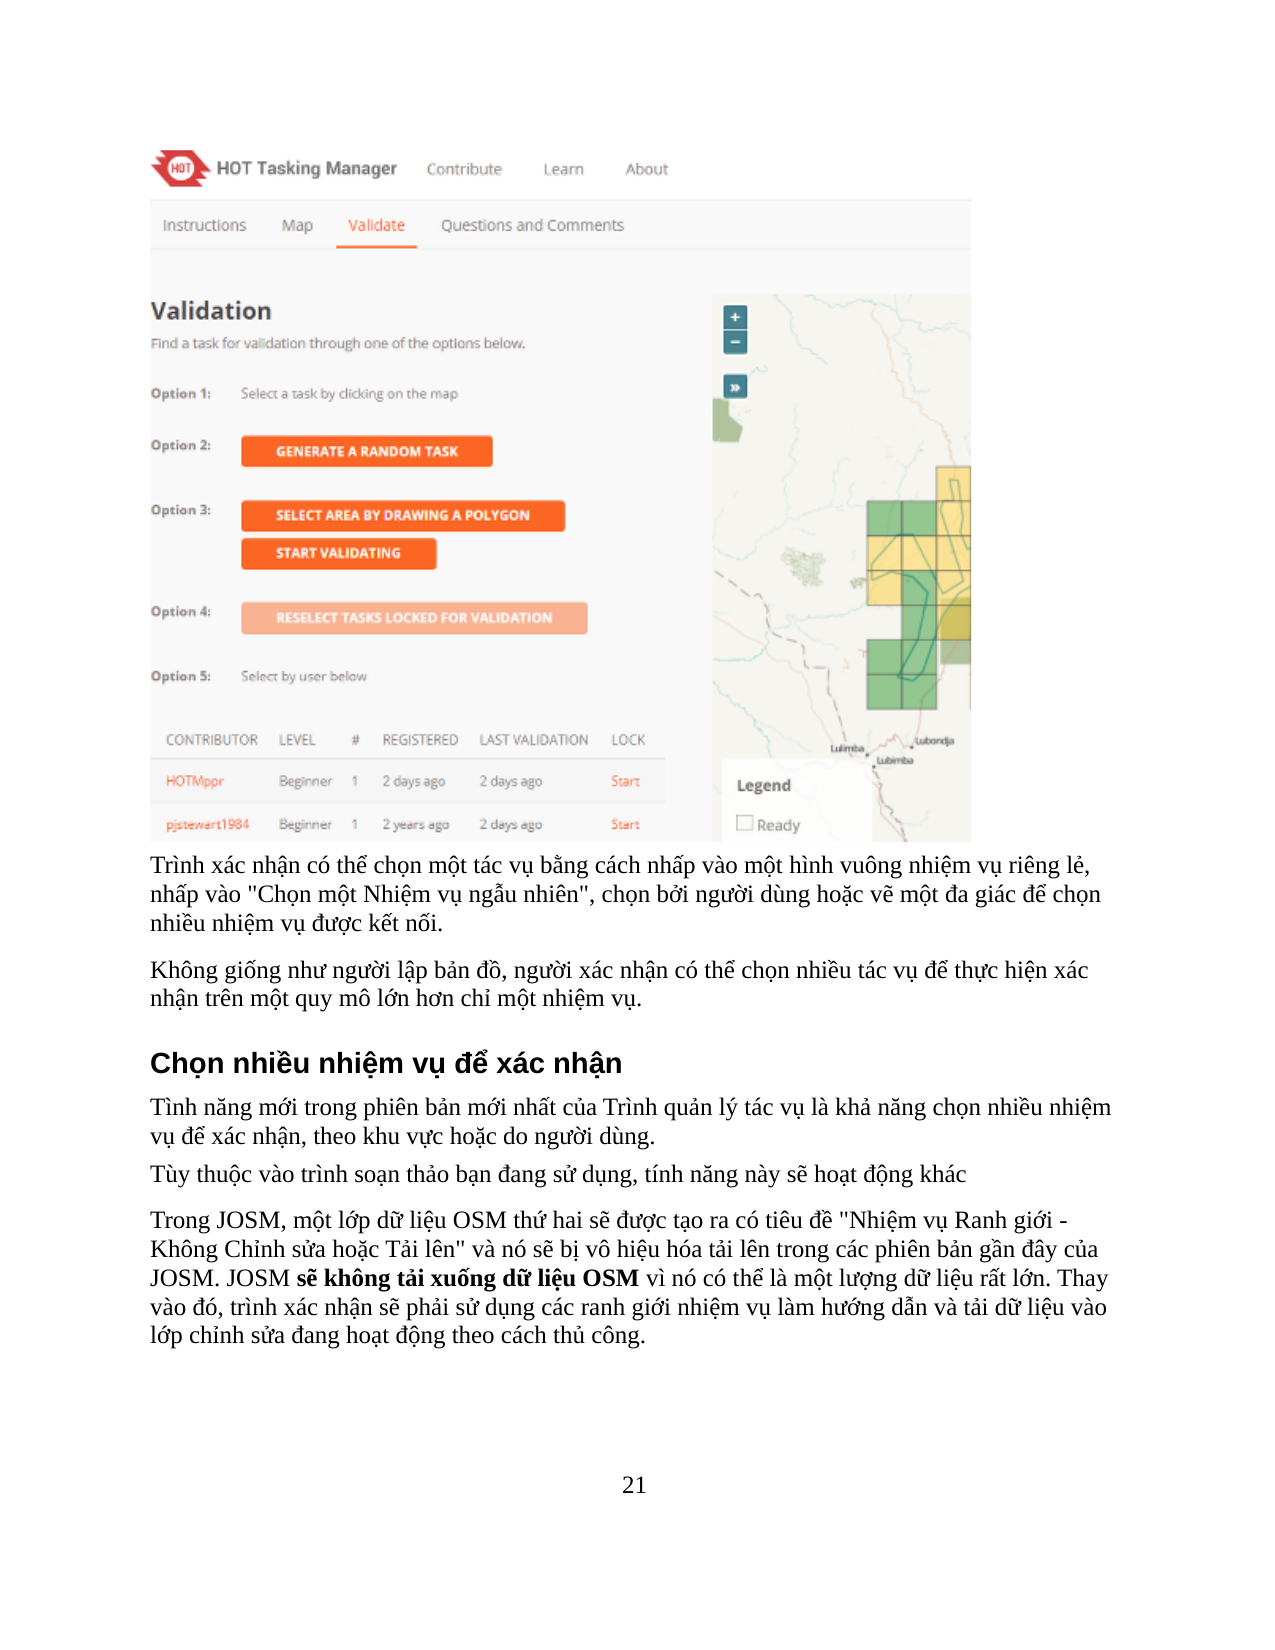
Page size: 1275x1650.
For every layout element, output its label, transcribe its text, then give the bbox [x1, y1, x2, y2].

text Trong JOSM, một lớp dữ liệu OSM thứ hai sẽ được tạo ra có tiêu đề "Nhiệm vụ Ranh giới - Không Chỉnh sửa hoặc Tải lên" và nó sẽ bị vô hiệu hóa tải lên trong các phiên bản gần đây của JOSM. JOSM sẽ không tải xuống dữ liệu OSM vì nó có thể là một lượng dữ liệu rất lớn. Thay vào đó, trình xác nhận sẽ phải sử dụng các ranh giới nhiệm vụ làm hướng dẫn và tải dữ liệu vào lớp chỉnh sửa đang hoạt động theo cách thủ công. [150, 1205, 1125, 1349]
picture [150, 150, 972, 842]
text Trình xác nhận có thể chọn một tác vụ bằng cách nhấp vào một hình vuông nhiệm vụ riêng lẻ, nhấp vào "Chọn một Nhiệm vụ ngẫu nhiên", chọn bởi người dùng hoặc vẽ một đa giác để chọn nhiều nhiệm vụ được kết nối. [150, 851, 1125, 937]
subtitle Chọn nhiều nhiệm vụ để xác nhận [150, 1046, 1125, 1080]
text Tình năng mới trong phiên bản mới nhất của Trình quản lý tác vụ là khả năng chọn nhiều nhiệm vụ để xác nhận, theo khu vực hoặc do người dùng. [150, 1092, 1125, 1150]
text Tùy thuộc vào trình soạn thảo bạn đang sử dụng, tính năng này sẽ hoạt động khác [150, 1159, 1125, 1187]
text Không giống như người lập bản đồ, người xác nhận có thể chọn nhiều tác vụ để thực hiện xác nhận trên một quy mô lớn hơn chỉ một nhiệm vụ. [150, 955, 1125, 1012]
